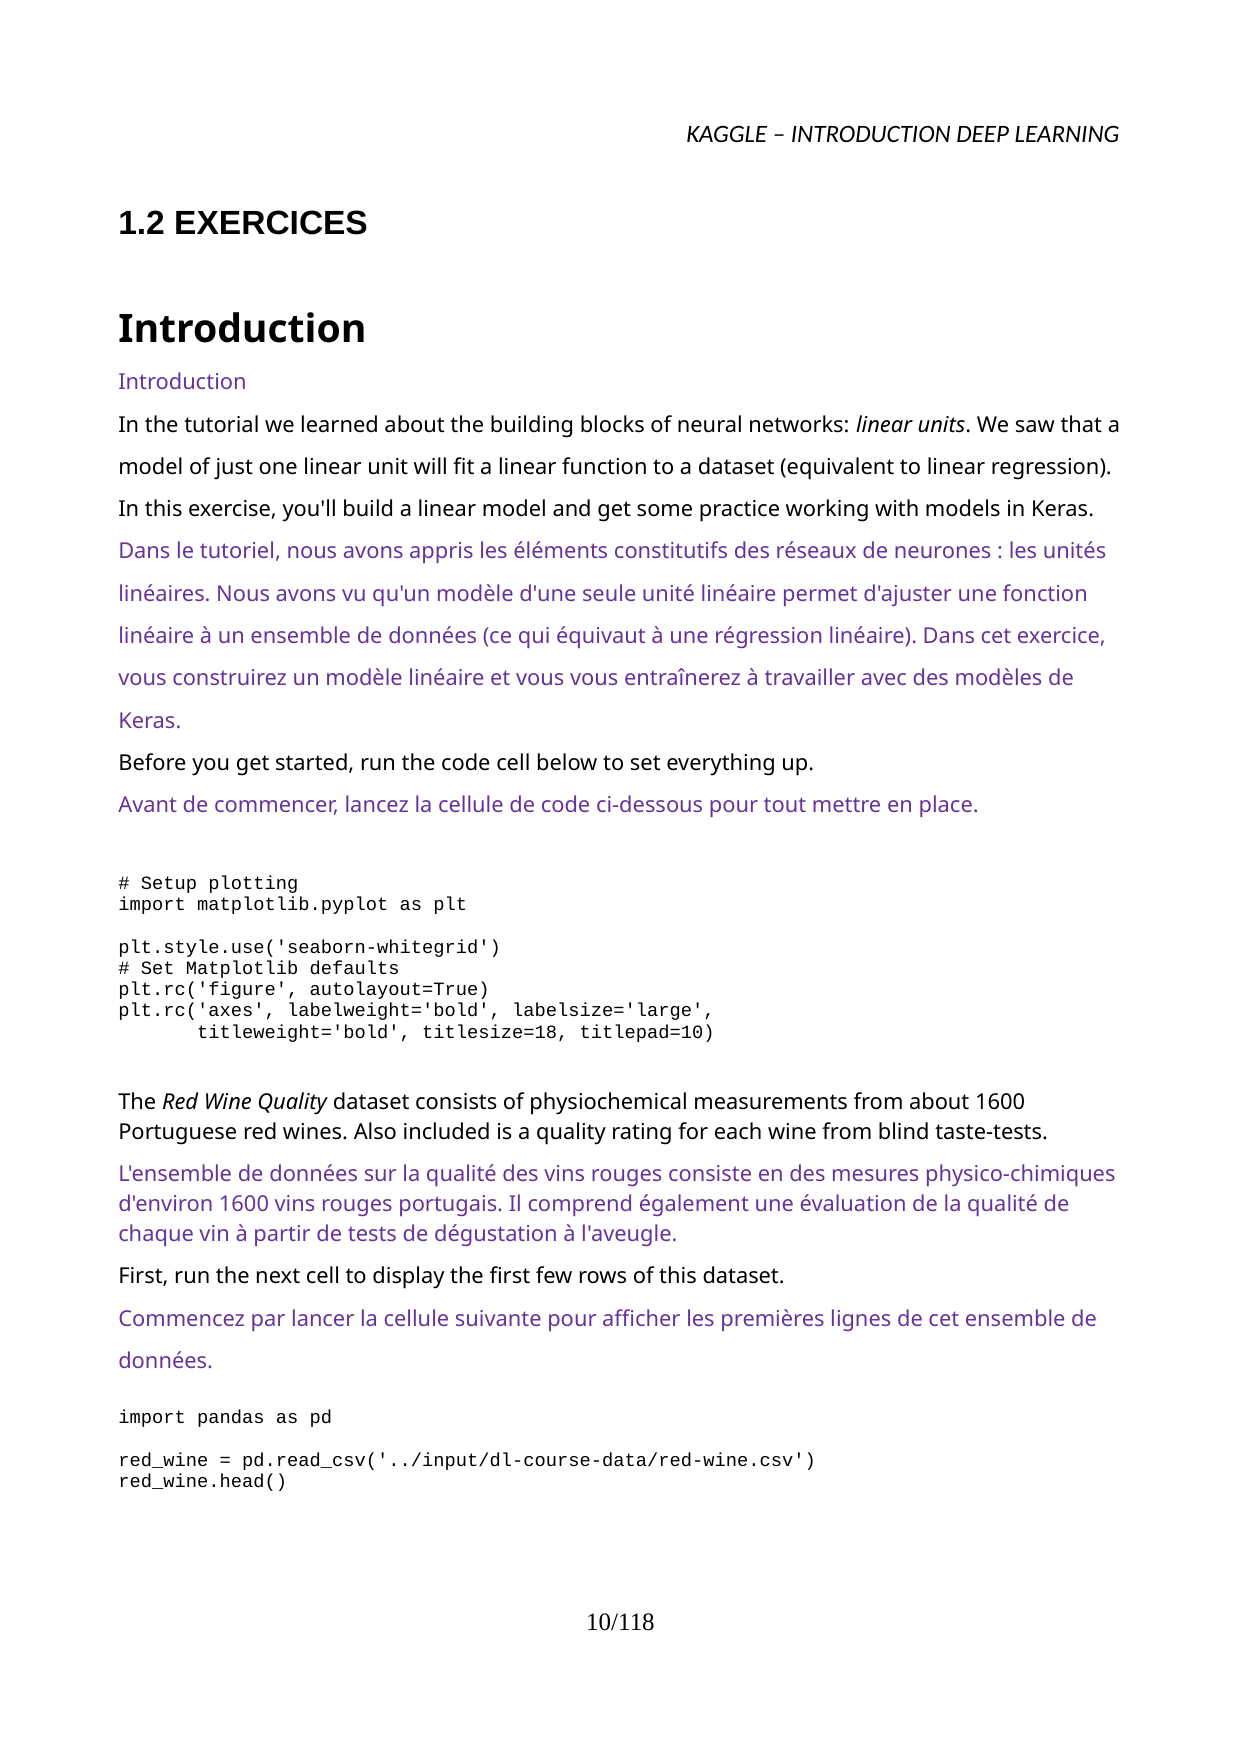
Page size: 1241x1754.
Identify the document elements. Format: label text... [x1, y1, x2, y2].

text import matplotlib.pyplot as plt [118, 895, 1122, 916]
text Commencez par lancer la cellule suivante pour afficher les premières lignes de cet ensemble de données. [118, 1302, 1122, 1374]
text titleweight='bold', titlesize=18, titlepad=10) [118, 1022, 1122, 1044]
subtitle 1.2 EXERCICES [118, 203, 1122, 242]
text # Set Matplotlib defaults [118, 959, 1122, 980]
text L'ensemble de données sur la qualité des vins rouges consiste en des mesures physico-chimiques d'environ 1600 vins rouges portugais. Il comprend également une évaluation de la qualité de chaque vin à partir de tests de dégustation à l'aveugle. [118, 1158, 1122, 1248]
text plt.rc('axes', labelweight='bold', labelsize='large', [118, 1001, 1122, 1022]
subtitle Introduction [118, 301, 1122, 354]
text red_wine = pd.read_csv('../input/dl-course-data/red-wine.csv') [118, 1451, 1122, 1472]
text # Setup plotting [118, 874, 1122, 895]
text Introduction [118, 366, 1122, 396]
text First, run the next cell to display the first few rows of this dataset. [118, 1260, 1122, 1290]
text Dans le tutoriel, nous avons appris les éléments constitutifs des réseaux de neurones : les unités linéaires. Nous avons vu qu'un modèle d'une seule unité linéaire permet d'ajuster une fonction linéaire à un ensemble de données (ce qui équivaut à une régression linéaire). Dans cet exercice, vous construirez un modèle linéaire et vous vous entraînerez à travailler avec des modèles de Keras. [118, 535, 1122, 734]
text plt.style.use('seaborn-whitegrid') [118, 937, 1122, 959]
text red_wine.head() [118, 1472, 1122, 1493]
text In the tutorial we learned about the building blocks of neural networks: linear units. We saw that a model of just one linear unit will fit a linear function to a dataset (equivalent to linear regression). In this exercise, you'll build a linear model and get some practice working with models in Keras. [118, 408, 1122, 523]
text Avant de commencer, lancez la cellule de code ci-dessous pour tout mettre en place. [118, 789, 1122, 819]
text The Red Wine Quality dataset consists of physiochemical measurements from about 1600 Portuguese red wines. Also included is a quality rating for each wine from blind taste-tests. [118, 1086, 1122, 1146]
text Before you get started, run the code cell below to set everything up. [118, 747, 1122, 777]
text plt.rc('figure', autolayout=True) [118, 980, 1122, 1001]
text import pandas as pd [118, 1408, 1122, 1429]
